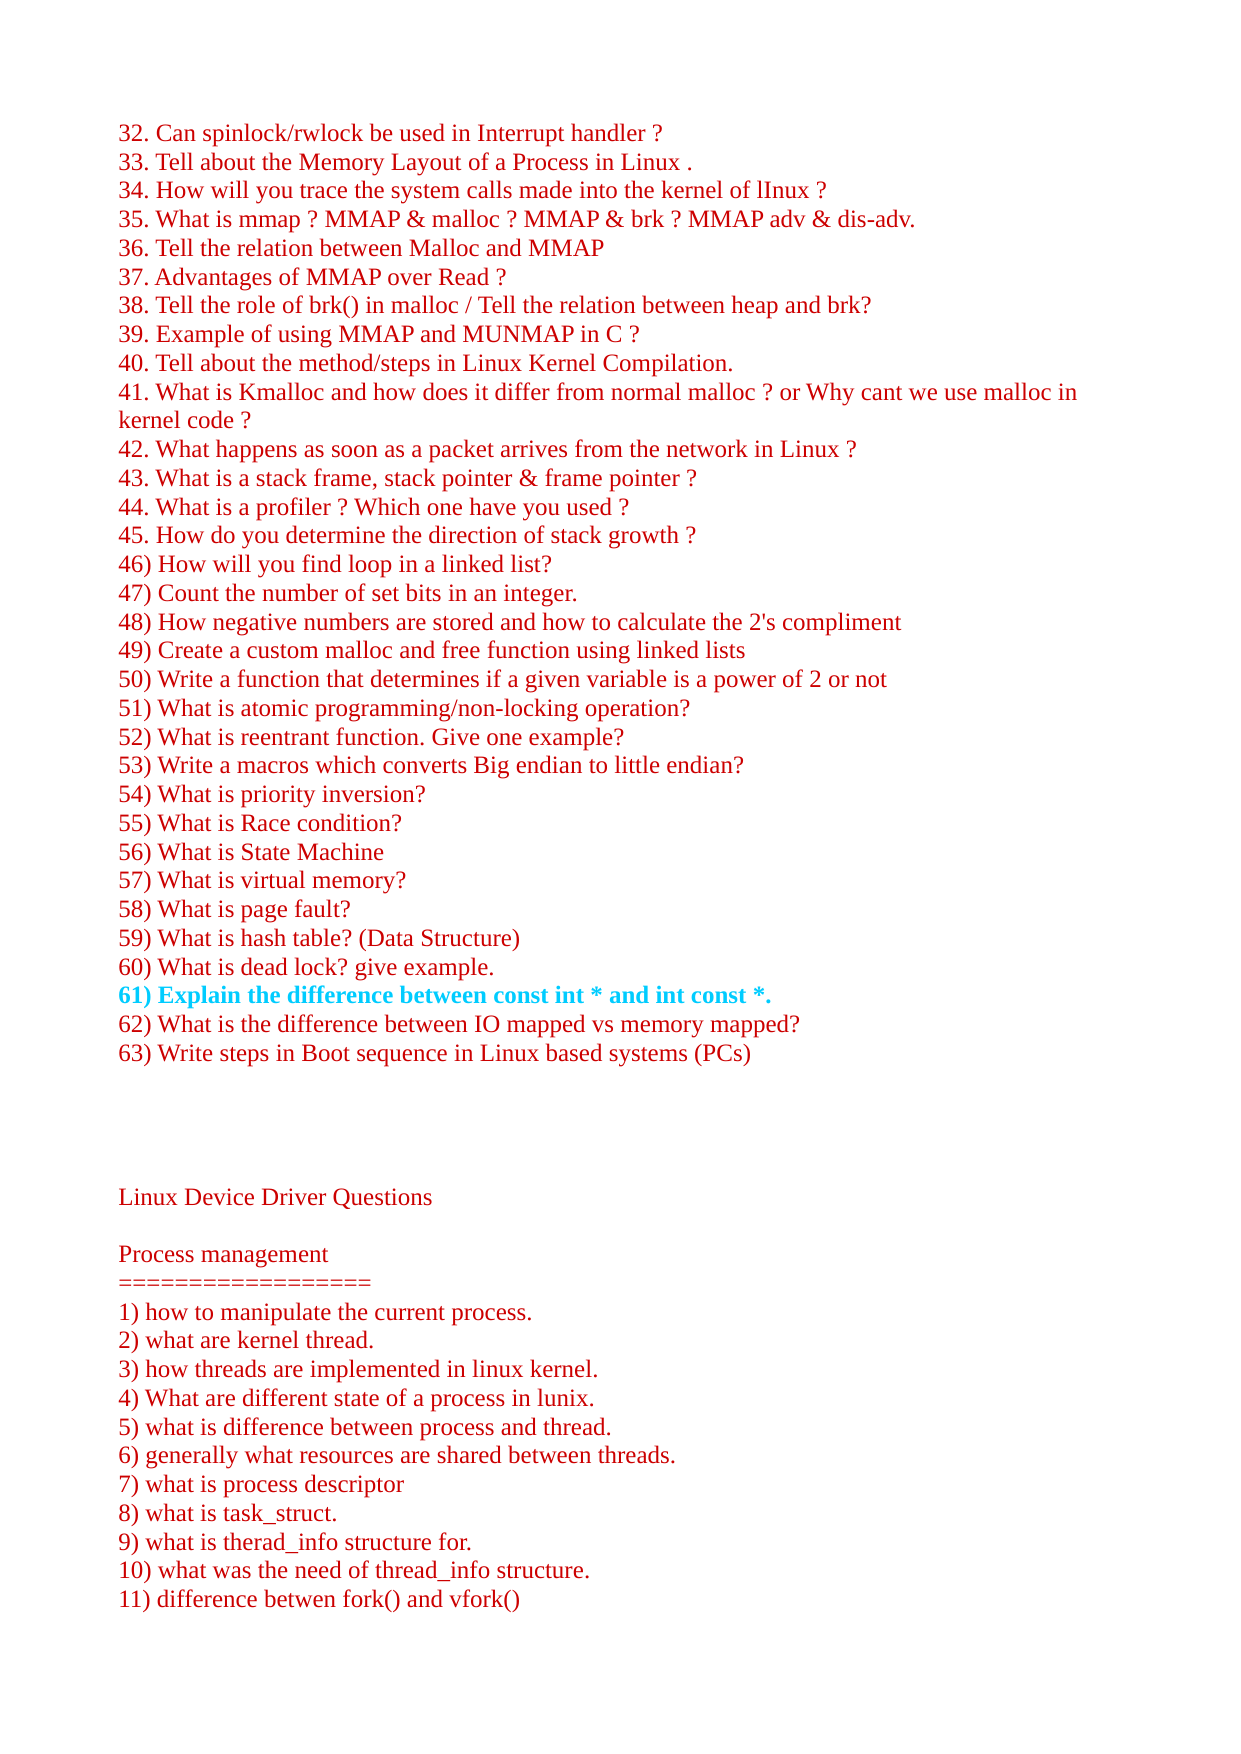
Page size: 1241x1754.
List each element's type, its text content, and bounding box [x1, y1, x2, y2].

text 38. Tell the role of brk() in malloc / Tell the relation between heap and brk? [118, 291, 1122, 319]
text 59) What is hash table? (Data Structure) [118, 923, 1122, 952]
text 33. Tell about the Memory Layout of a Process in Linux . [118, 147, 1122, 176]
text 43. What is a stack frame, stack pointer & frame pointer ? [118, 463, 1122, 492]
text 2) what are kernel thread. [118, 1326, 1122, 1354]
text 63) Write steps in Boot sequence in Linux based systems (PCs) [118, 1038, 1122, 1067]
text 39. Example of using MMAP and MUNMAP in C ? [118, 319, 1122, 348]
text 45. How do you determine the direction of stack growth ? [118, 521, 1122, 549]
text 41. What is Kmalloc and how does it differ from normal malloc ? or Why cant we use malloc in kernel code ? [118, 377, 1122, 434]
text 50) Write a function that determines if a given variable is a power of 2 or not [118, 664, 1122, 693]
text 10) what was the need of thread_info structure. [118, 1556, 1122, 1584]
text 32. Can spinlock/rwlock be used in Interrupt handler ? [118, 118, 1122, 147]
text 55) What is Race condition? [118, 808, 1122, 837]
text 4) What are different state of a process in lunix. [118, 1383, 1122, 1412]
text 7) what is process descriptor [118, 1469, 1122, 1498]
text 49) Create a custom malloc and free function using linked lists [118, 636, 1122, 664]
text 60) What is dead lock? give example. [118, 952, 1122, 981]
text 53) Write a macros which converts Big endian to little endian? [118, 751, 1122, 779]
text 61) Explain the difference between const int * and int const *. [118, 981, 1122, 1009]
text 37. Advantages of MMAP over Read ? [118, 262, 1122, 291]
text 54) What is priority inversion? [118, 779, 1122, 808]
text ================== [118, 1268, 1122, 1297]
text 57) What is virtual memory? [118, 866, 1122, 894]
text 62) What is the difference between IO mapped vs memory mapped? [118, 1009, 1122, 1038]
text 11) difference betwen fork() and vfork() [118, 1584, 1122, 1613]
text 56) What is State Machine [118, 837, 1122, 866]
text 42. What happens as soon as a packet arrives from the network in Linux ? [118, 434, 1122, 463]
text 52) What is reentrant function. Give one example? [118, 722, 1122, 751]
text 36. Tell the relation between Malloc and MMAP [118, 233, 1122, 262]
text 48) How negative numbers are stored and how to calculate the 2's compliment [118, 607, 1122, 636]
text 8) what is task_struct. [118, 1498, 1122, 1527]
text 47) Count the number of set bits in an integer. [118, 578, 1122, 607]
text 3) how threads are implemented in linux kernel. [118, 1354, 1122, 1383]
text Linux Device Driver Questions [118, 1182, 1122, 1211]
text 35. What is mmap ? MMAP & malloc ? MMAP & brk ? MMAP adv & dis-adv. [118, 204, 1122, 233]
text 40. Tell about the method/steps in Linux Kernel Compilation. [118, 348, 1122, 377]
text 5) what is difference between process and thread. [118, 1412, 1122, 1441]
text 51) What is atomic programming/non-locking operation? [118, 693, 1122, 722]
text 46) How will you find loop in a linked list? [118, 549, 1122, 578]
text 9) what is therad_info structure for. [118, 1527, 1122, 1556]
text 58) What is page fault? [118, 894, 1122, 923]
text 44. What is a profiler ? Which one have you used ? [118, 492, 1122, 521]
text 6) generally what resources are shared between threads. [118, 1441, 1122, 1469]
text Process management [118, 1239, 1122, 1268]
text 34. How will you trace the system calls made into the kernel of lInux ? [118, 176, 1122, 204]
text 1) how to manipulate the current process. [118, 1297, 1122, 1326]
